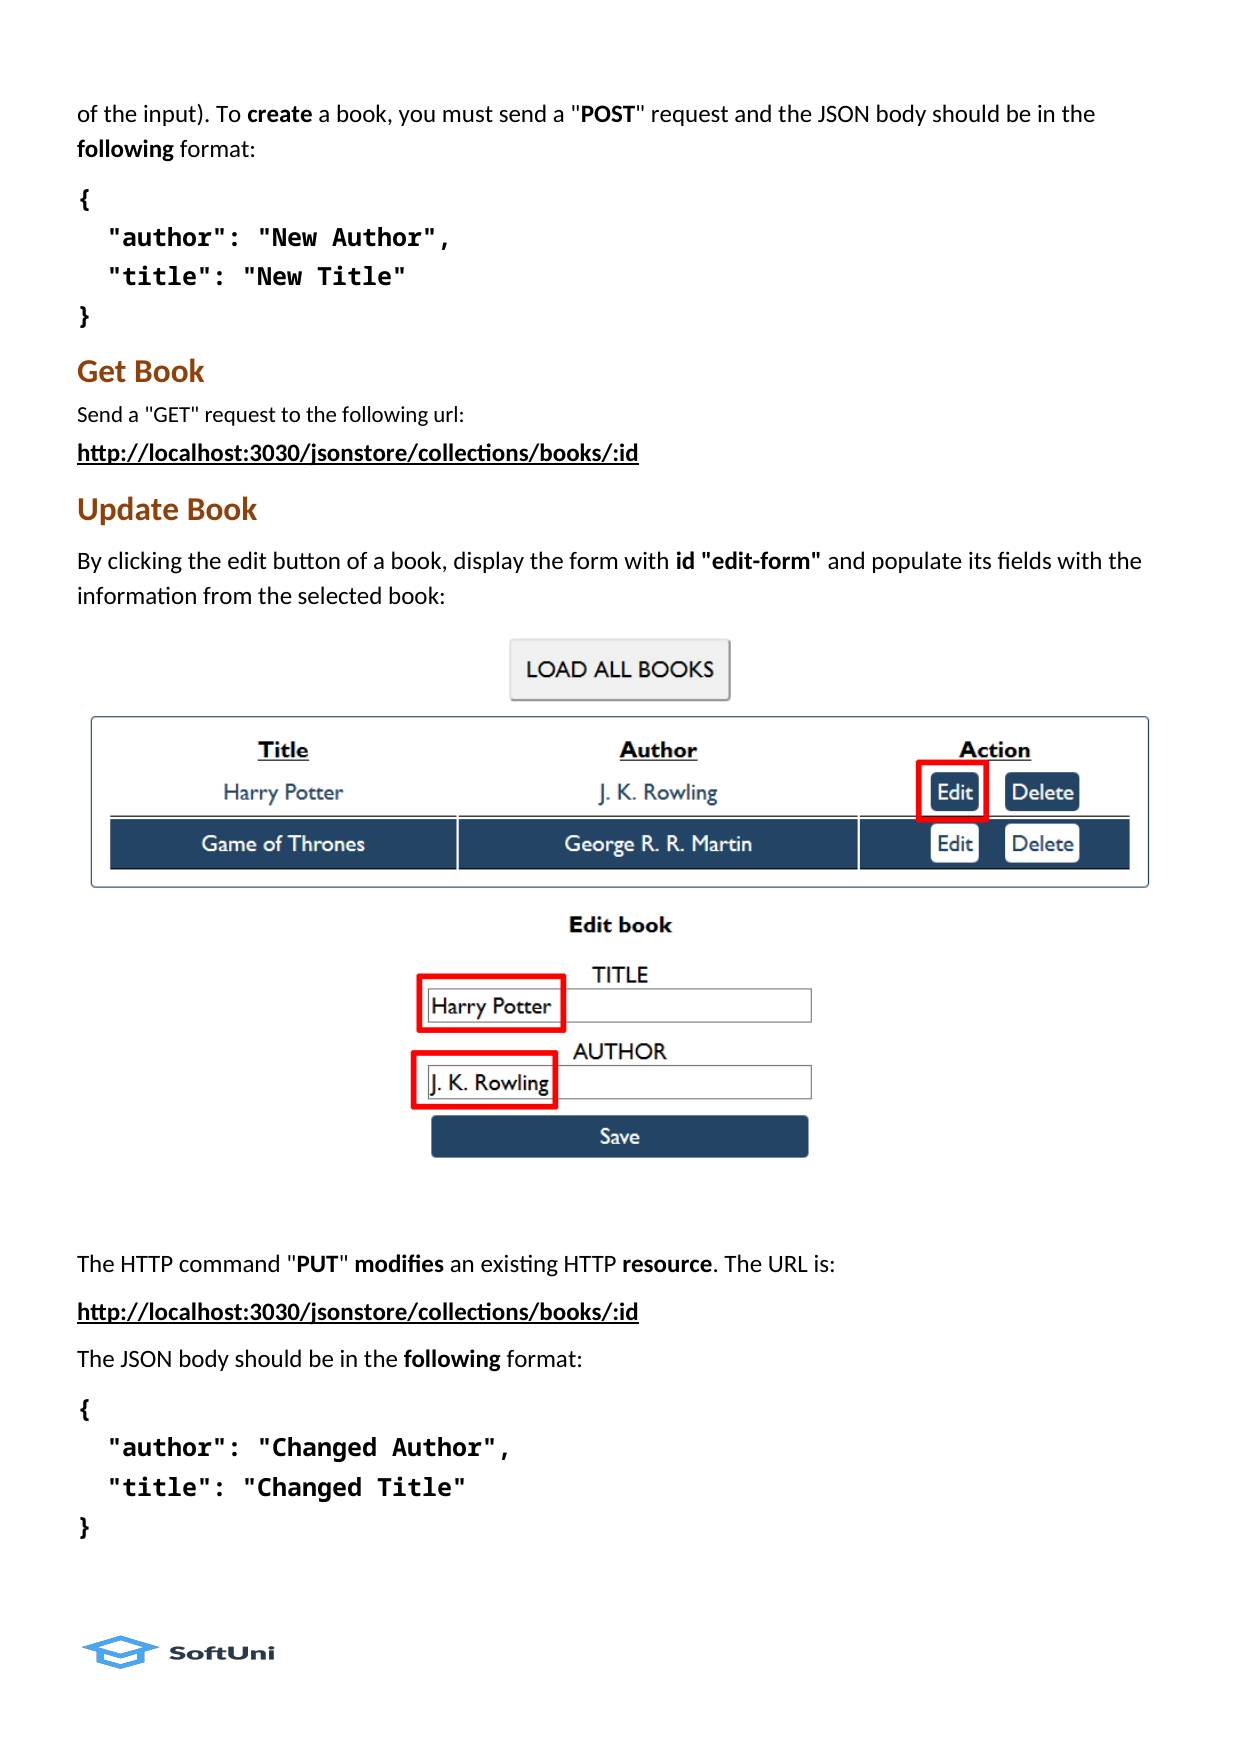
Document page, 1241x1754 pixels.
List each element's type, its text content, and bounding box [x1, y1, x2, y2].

subtitle Update Book [77, 484, 1163, 530]
text { [77, 1391, 1163, 1425]
text "title": "New Title" [77, 259, 1163, 293]
text { [77, 180, 1163, 214]
subtitle Get Book [77, 349, 1163, 390]
text Send a "GET" request to the following url: [77, 401, 1163, 428]
text } [77, 298, 1163, 332]
text "title": "Changed Title" [77, 1469, 1163, 1503]
picture [76, 627, 1164, 1184]
text http://localhost:3030/jsonstore/collections/books/:id [77, 437, 1163, 467]
text http://localhost:3030/jsonstore/collections/books/:id [77, 1296, 1163, 1326]
text of the input). To create a book, you must send a "POST" request and the JSON body should be in the following format: [77, 98, 1163, 163]
text The JSON body should be in the following format: [77, 1343, 1163, 1374]
text } [77, 1508, 1163, 1542]
text By clicking the edit button of a book, display the form with id "edit-form" and populate its fields with the information from the selected book: [77, 545, 1163, 611]
text The HTTP command "PUT" modifies an existing HTTP resource. The URL is: [77, 1248, 1163, 1279]
text "author": "Changed Author", [77, 1430, 1163, 1464]
picture [75, 1632, 281, 1672]
text "author": "New Author", [77, 219, 1163, 254]
